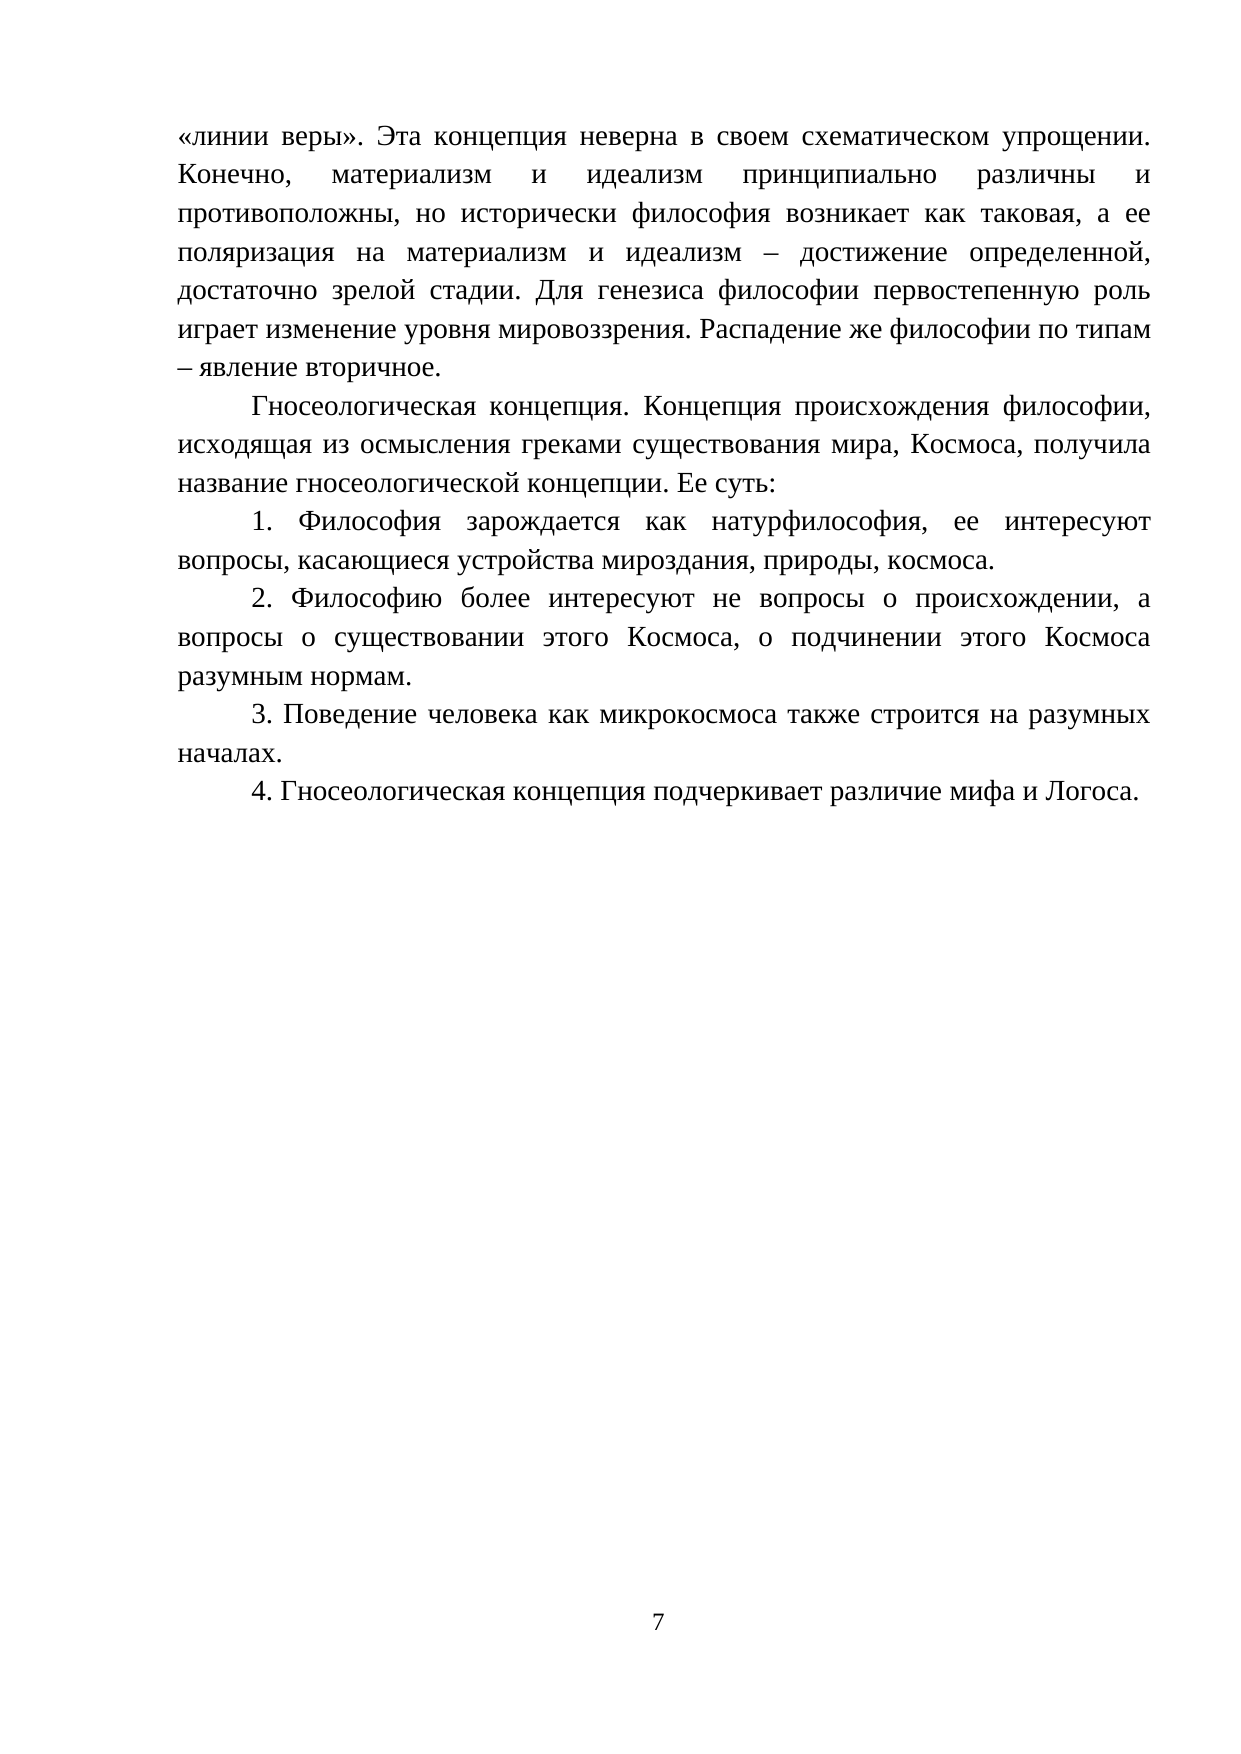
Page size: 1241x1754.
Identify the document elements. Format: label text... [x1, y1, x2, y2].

text Гносеологическая концепция. Концепция происхождения философии, исходящая из осмысления греками существования мира, Космоса, получила название гносеологической концепции. Ее суть: [177, 388, 1152, 498]
text 4. Гносеологическая концепция подчеркивает различие мифа и Логоса. [177, 773, 1152, 807]
text 2. Философию более интересуют не вопросы о происхождении, а вопросы о существовании этого Космоса, о подчинении этого Космоса разумным нормам. [177, 581, 1152, 691]
text 1. Философия зарождается как натурфилософия, ее интересуют вопросы, касающиеся устройства мироздания, природы, космоса. [177, 503, 1152, 576]
text «линии веры». Эта концепция неверна в своем схематическом упрощении. Конечно, материализм и идеализм принципиально различны и противоположны, но исторически философия возникает как таковая, а ее поляризация на материализм и идеализм – достижение определенной, достаточно зрелой стадии. Для генезиса философии первостепенную роль играет изменение уровня мировоззрения. Распадение же философии по типам – явление вторичное. [177, 118, 1152, 383]
text 3. Поведение человека как микрокосмоса также строится на разумных началах. [177, 696, 1152, 768]
